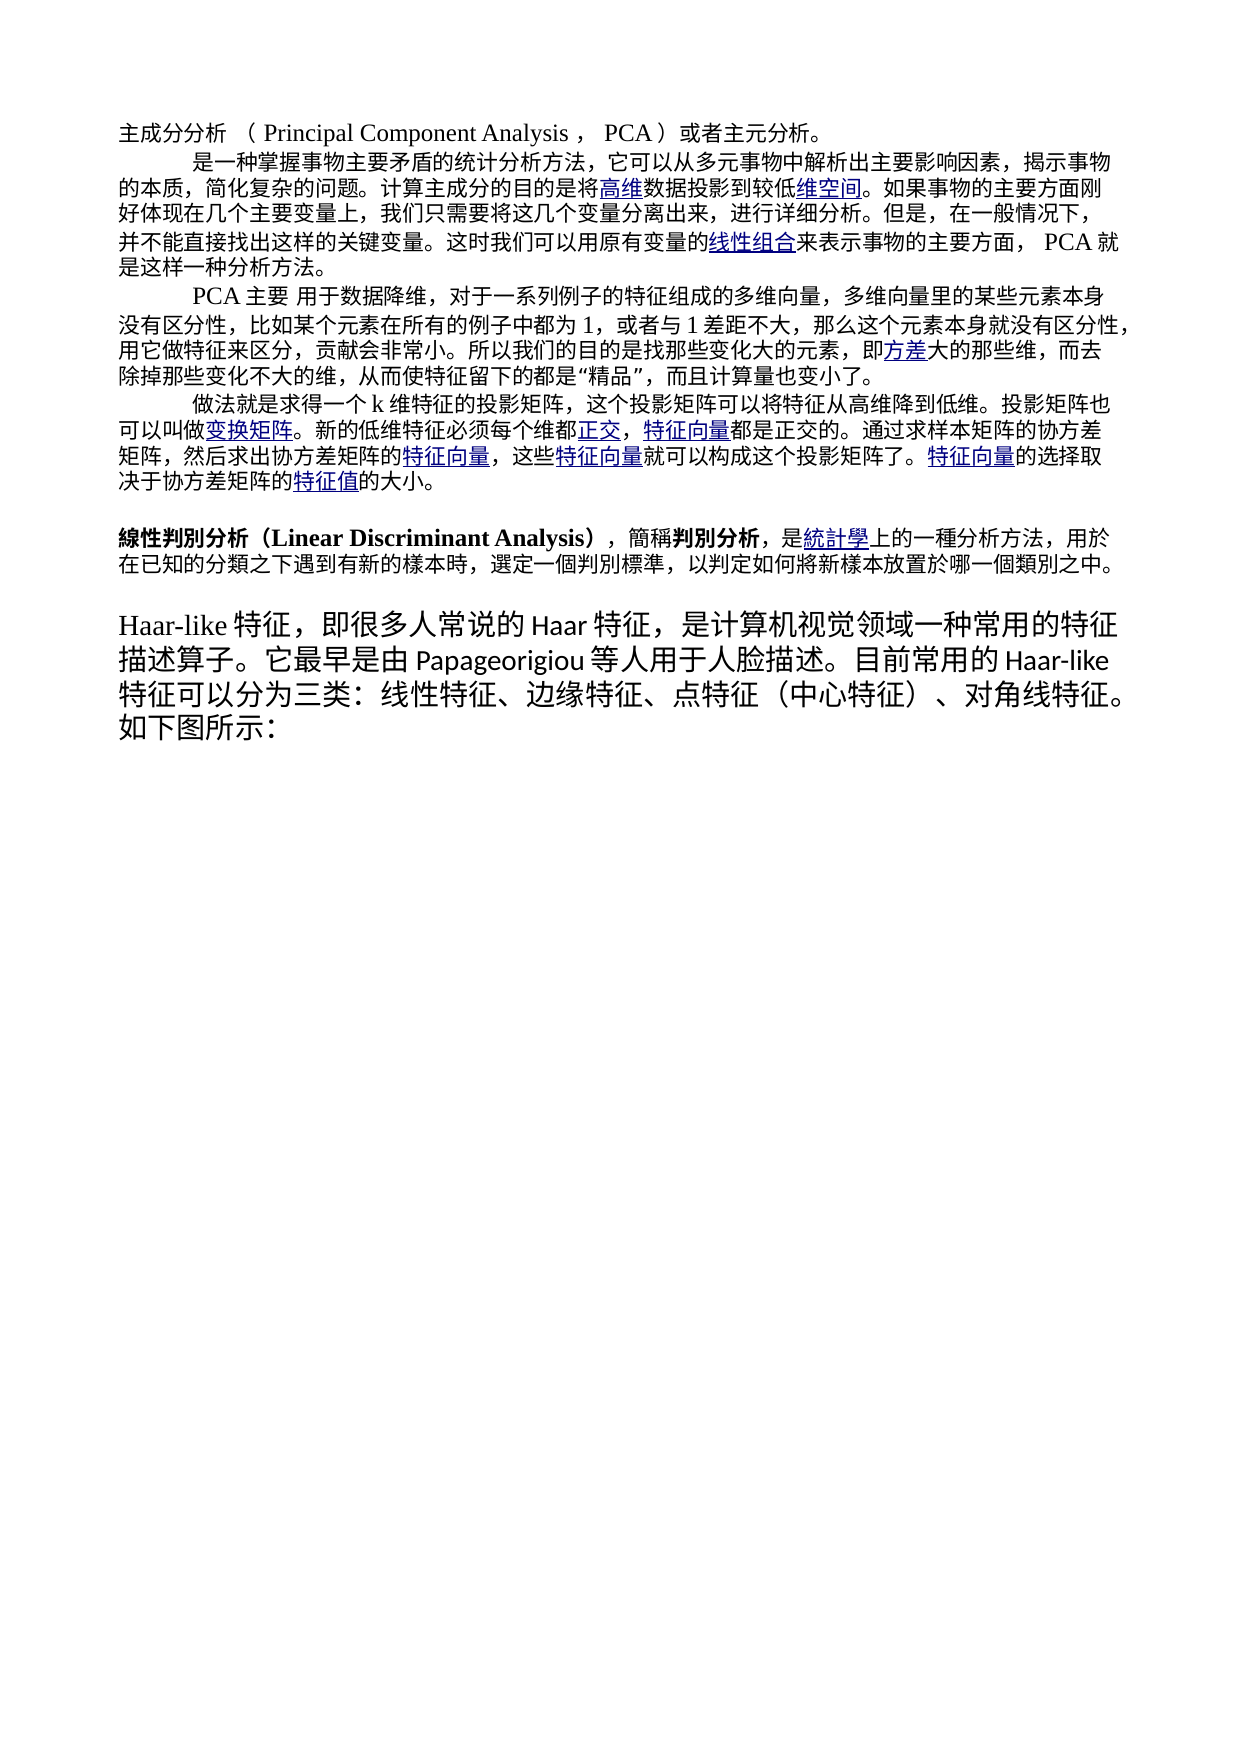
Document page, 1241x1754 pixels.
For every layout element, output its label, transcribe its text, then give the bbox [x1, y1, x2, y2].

text Haar-like特征，即很多人常说的Haar特征，是计算机视觉领域一种常用的特征描述算子。它最早是由Papageorigiou等人用于人脸描述。目前常用的Haar-like特征可以分为三类：线性特征、边缘特征、点特征（中心特征）、对角线特征。如下图所示： [118, 607, 1122, 746]
text 做法就是求得一个k维特征的投影矩阵，这个投影矩阵可以将特征从高维降到低维。投影矩阵也可以叫做变换矩阵。新的低维特征必须每个维都正交，特征向量都是正交的。通过求样本矩阵的协方差矩阵，然后求出协方差矩阵的特征向量，这些特征向量就可以构成这个投影矩阵了。特征向量的选择取决于协方差矩阵的特征值的大小。 [118, 389, 1122, 495]
text 主成分分析 （ Principal Component Analysis ， PCA ）或者主元分析。 [118, 118, 1122, 147]
text 是一种掌握事物主要矛盾的统计分析方法，它可以从多元事物中解析出主要影响因素，揭示事物的本质，简化复杂的问题。计算主成分的目的是将高维数据投影到较低维空间。如果事物的主要方面刚好体现在几个主要变量上，我们只需要将这几个变量分离出来，进行详细分析。但是，在一般情况下，并不能直接找出这样的关键变量。这时我们可以用原有变量的线性组合来表示事物的主要方面， PCA 就是这样一种分析方法。 [118, 147, 1122, 281]
text PCA 主要 用于数据降维，对于一系列例子的特征组成的多维向量，多维向量里的某些元素本身没有区分性，比如某个元素在所有的例子中都为1，或者与1差距不大，那么这个元素本身就没有区分性，用它做特征来区分，贡献会非常小。所以我们的目的是找那些变化大的元素，即方差大的那些维，而去除掉那些变化不大的维，从而使特征留下的都是“精品”，而且计算量也变小了。 [118, 281, 1122, 389]
text 線性判別分析（Linear Discriminant Analysis），簡稱判別分析，是統計學上的一種分析方法，用於在已知的分類之下遇到有新的樣本時，選定一個判別標準，以判定如何將新樣本放置於哪一個類別之中。 [118, 523, 1122, 578]
